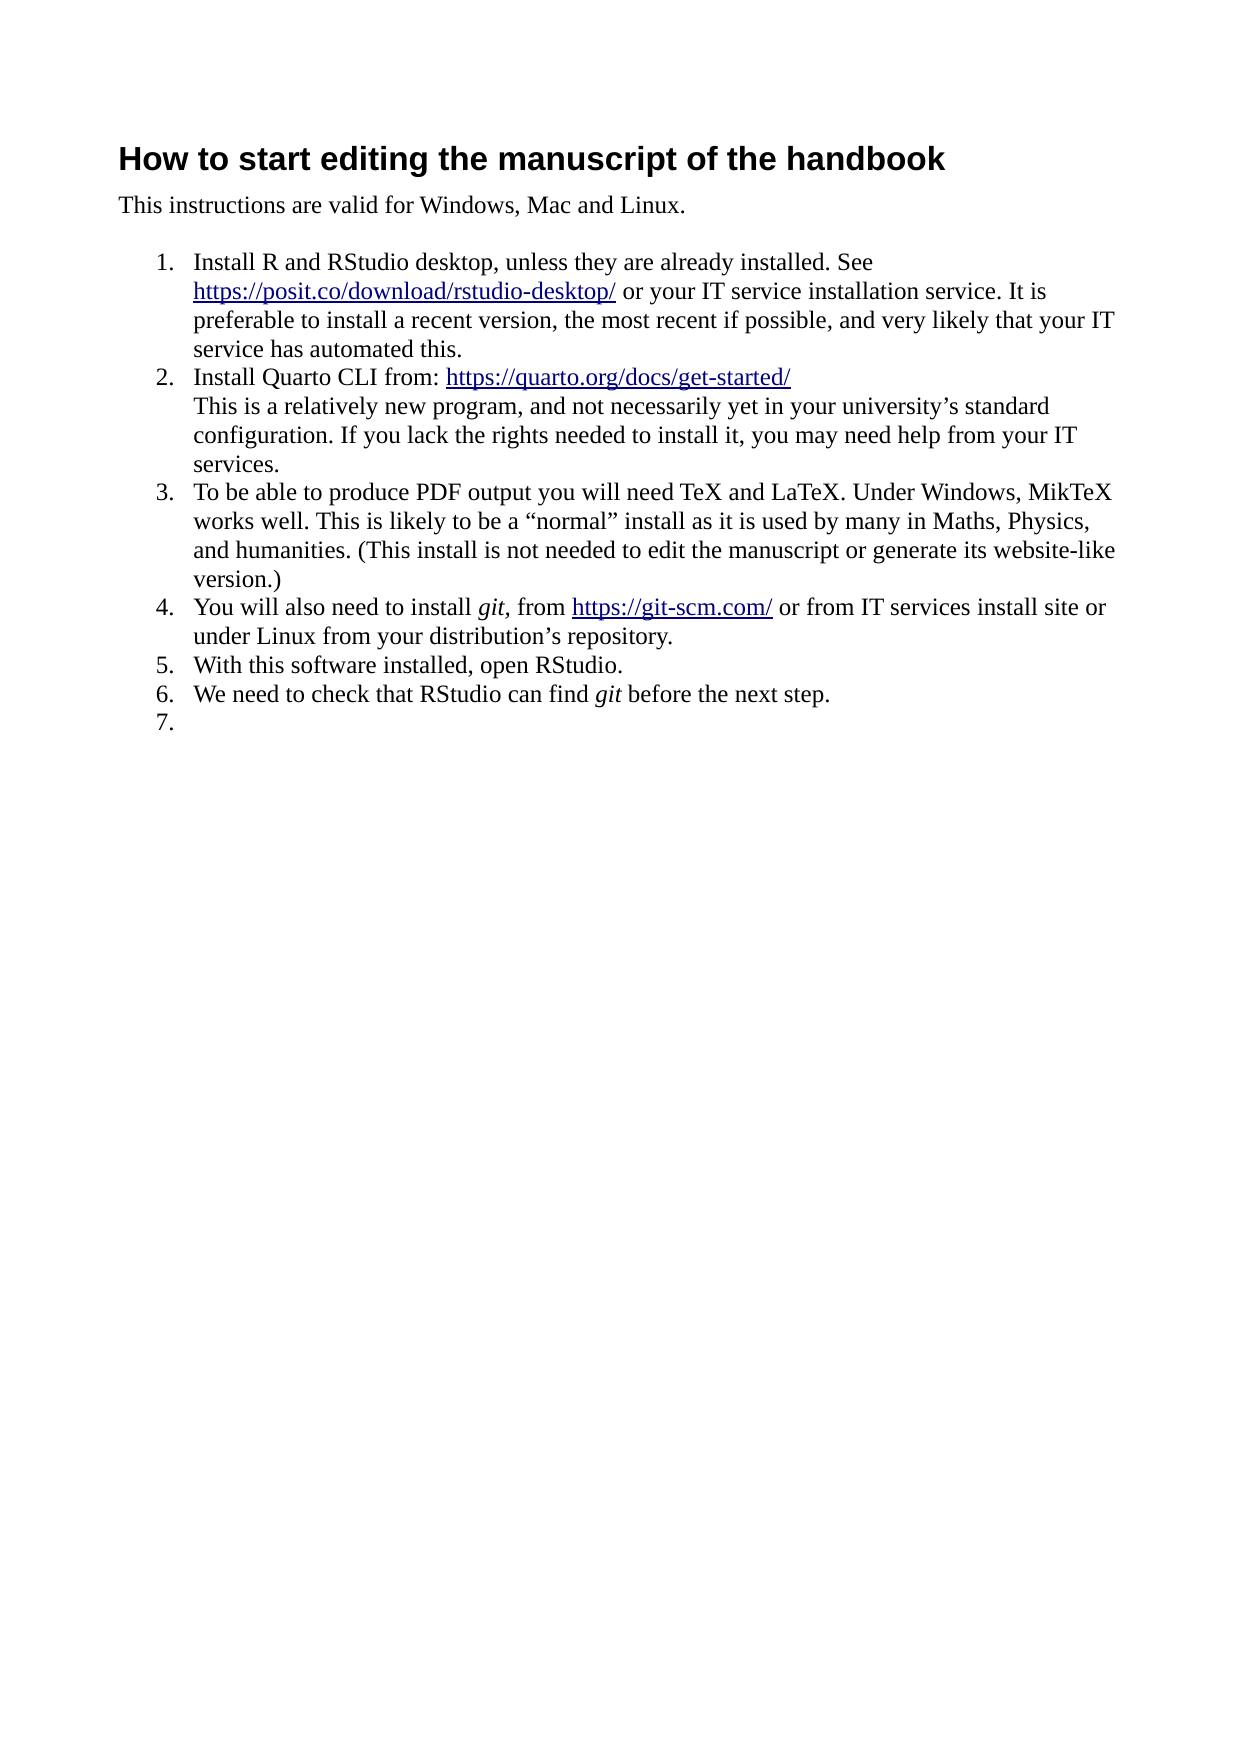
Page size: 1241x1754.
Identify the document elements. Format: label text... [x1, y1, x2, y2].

list We need to check that RStudio can find git before the next step. [156, 679, 1122, 707]
list To be able to produce PDF output you will need TeX and LaTeX. Under Windows, MikTeX works well. This is likely to be a “normal” install as it is used by many in Maths, Physics, and humanities. (This install is not needed to edit the manuscript or generate its website-like version.) [156, 477, 1122, 592]
list Install R and RStudio desktop, unless they are already installed. See https://posit.co/download/rstudio-desktop/ or your IT service installation service. It is preferable to install a recent version, the most recent if possible, and very likely that your IT service has automated this. [156, 247, 1122, 362]
list With this software installed, open RStudio. [156, 650, 1122, 679]
list Install Quarto CLI from: https://quarto.org/docs/get-started/ [156, 362, 1122, 391]
list You will also need to install git, from https://git-scm.com/ or from IT services install site or under Linux from your distribution’s repository. [156, 592, 1122, 650]
subtitle How to start editing the manuscript of the handbook [118, 139, 1122, 177]
text This instructions are valid for Windows, Mac and Linux. [118, 190, 1122, 219]
list This is a relatively new program, and not necessarily yet in your university’s standard configuration. If you lack the rights needed to install it, you may need help from your IT services. [156, 391, 1122, 477]
